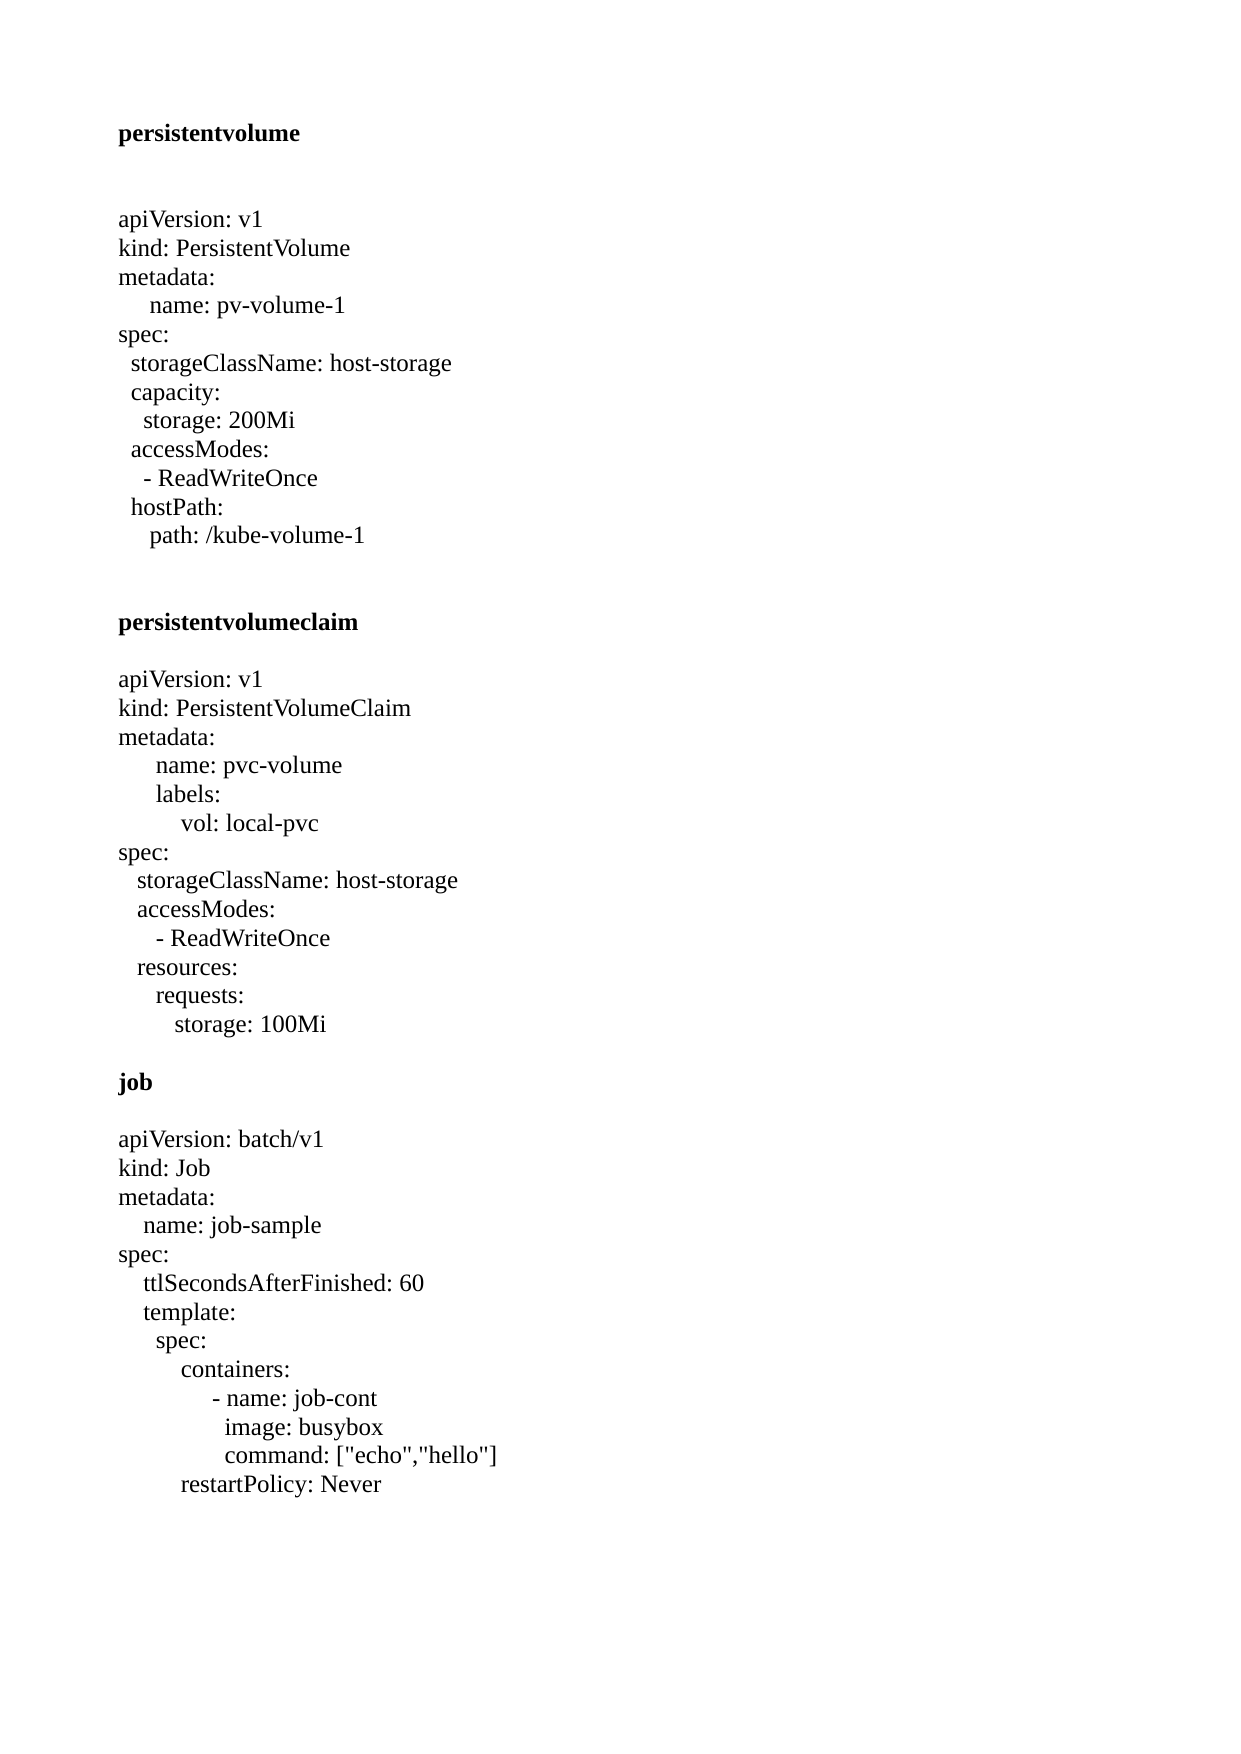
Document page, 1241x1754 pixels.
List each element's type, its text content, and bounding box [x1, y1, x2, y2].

text kind: Job [118, 1153, 1122, 1182]
text metadata: [118, 722, 1122, 751]
text - ReadWriteOnce [118, 923, 1122, 952]
text labels: [118, 779, 1122, 808]
text persistentvolume [118, 118, 1122, 147]
text persistentvolumeclaim [118, 607, 1122, 636]
text accessModes: [118, 434, 1122, 463]
text spec: [118, 837, 1122, 866]
text apiVersion: batch/v1 [118, 1124, 1122, 1153]
text ttlSecondsAfterFinished: 60 [118, 1268, 1122, 1297]
text requests: [118, 981, 1122, 1009]
text capacity: [118, 377, 1122, 406]
text - ReadWriteOnce [118, 463, 1122, 492]
text command: ["echo","hello"] [118, 1441, 1122, 1469]
text kind: PersistentVolumeClaim [118, 693, 1122, 722]
text storage: 100Mi [118, 1009, 1122, 1038]
text name: pv-volume-1 [118, 291, 1122, 319]
text image: busybox [118, 1412, 1122, 1441]
text job [118, 1067, 1122, 1096]
text storageClassName: host-storage [118, 348, 1122, 377]
text spec: [118, 1239, 1122, 1268]
text containers: [118, 1354, 1122, 1383]
text - name: job-cont [118, 1383, 1122, 1412]
text storage: 200Mi [118, 406, 1122, 434]
text vol: local-pvc [118, 808, 1122, 837]
text kind: PersistentVolume [118, 233, 1122, 262]
text storageClassName: host-storage [118, 866, 1122, 894]
text metadata: [118, 1182, 1122, 1211]
text name: job-sample [118, 1211, 1122, 1239]
text restartPolicy: Never [118, 1469, 1122, 1498]
text spec: [118, 319, 1122, 348]
text accessModes: [118, 894, 1122, 923]
text name: pvc-volume [118, 751, 1122, 779]
text path: /kube-volume-1 [118, 521, 1122, 549]
text template: [118, 1297, 1122, 1326]
text apiVersion: v1 [118, 664, 1122, 693]
text metadata: [118, 262, 1122, 291]
text resources: [118, 952, 1122, 981]
text apiVersion: v1 [118, 204, 1122, 233]
text hostPath: [118, 492, 1122, 521]
text spec: [118, 1326, 1122, 1354]
